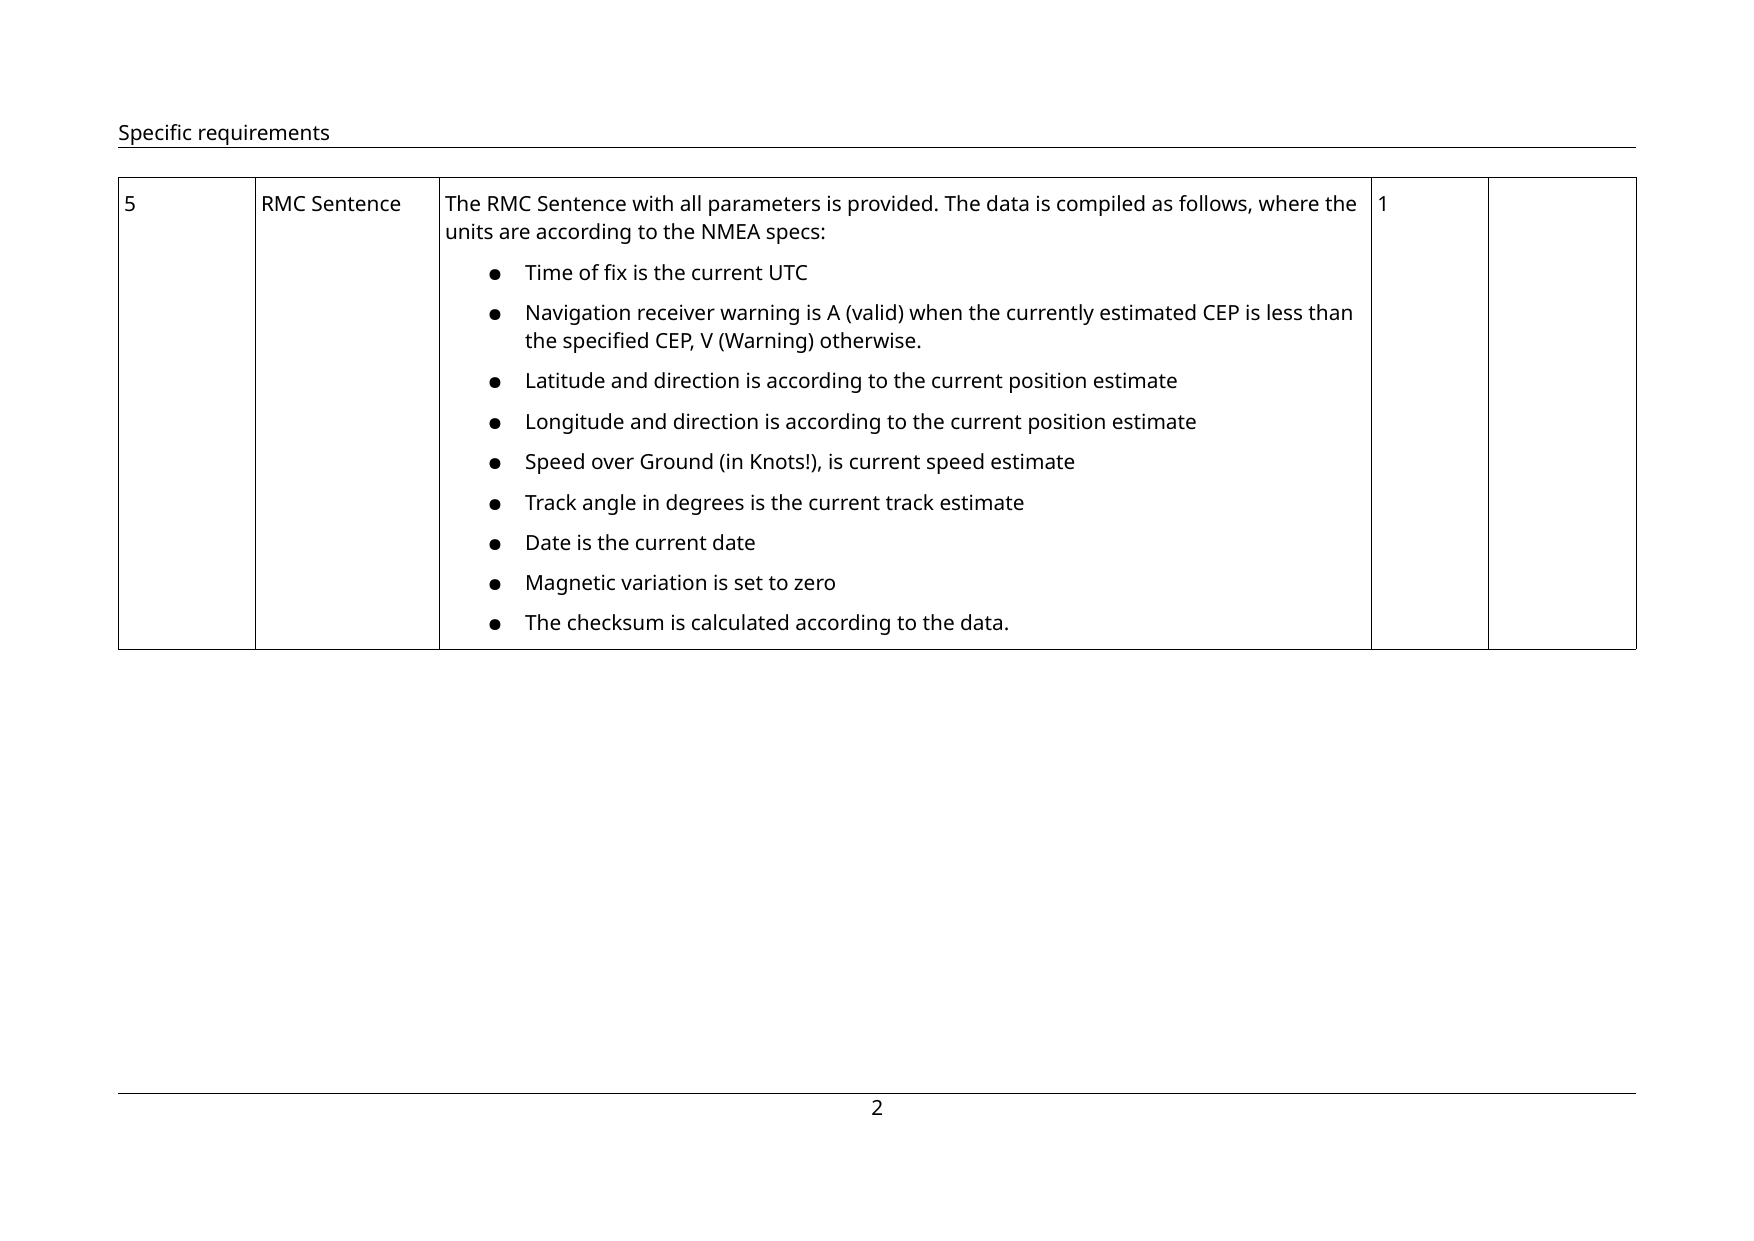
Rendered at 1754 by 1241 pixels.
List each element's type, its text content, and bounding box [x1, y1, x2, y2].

table_cell The RMC Sentence with all parameters is provided. The data is compiled as follows, where the units are according to the NMEA specs: Time of fix is the current UTC Navigation receiver warning is A (valid) when the currently estimated CEP is less than the specified CEP, V (Warning) otherwise. Latitude and direction is according to the current position estimate Longitude and direction is according to the current position estimate Speed over Ground (in Knots!), is current speed estimate Track angle in degrees is the current track estimate Date is the current date Magnetic variation is set to zero The checksum is calculated according to the data. [440, 178, 1371, 649]
table_cell RMC Sentence [256, 178, 439, 649]
table_cell [1489, 178, 1636, 649]
table_cell 5 [119, 178, 255, 649]
table_cell 1 [1372, 178, 1488, 649]
